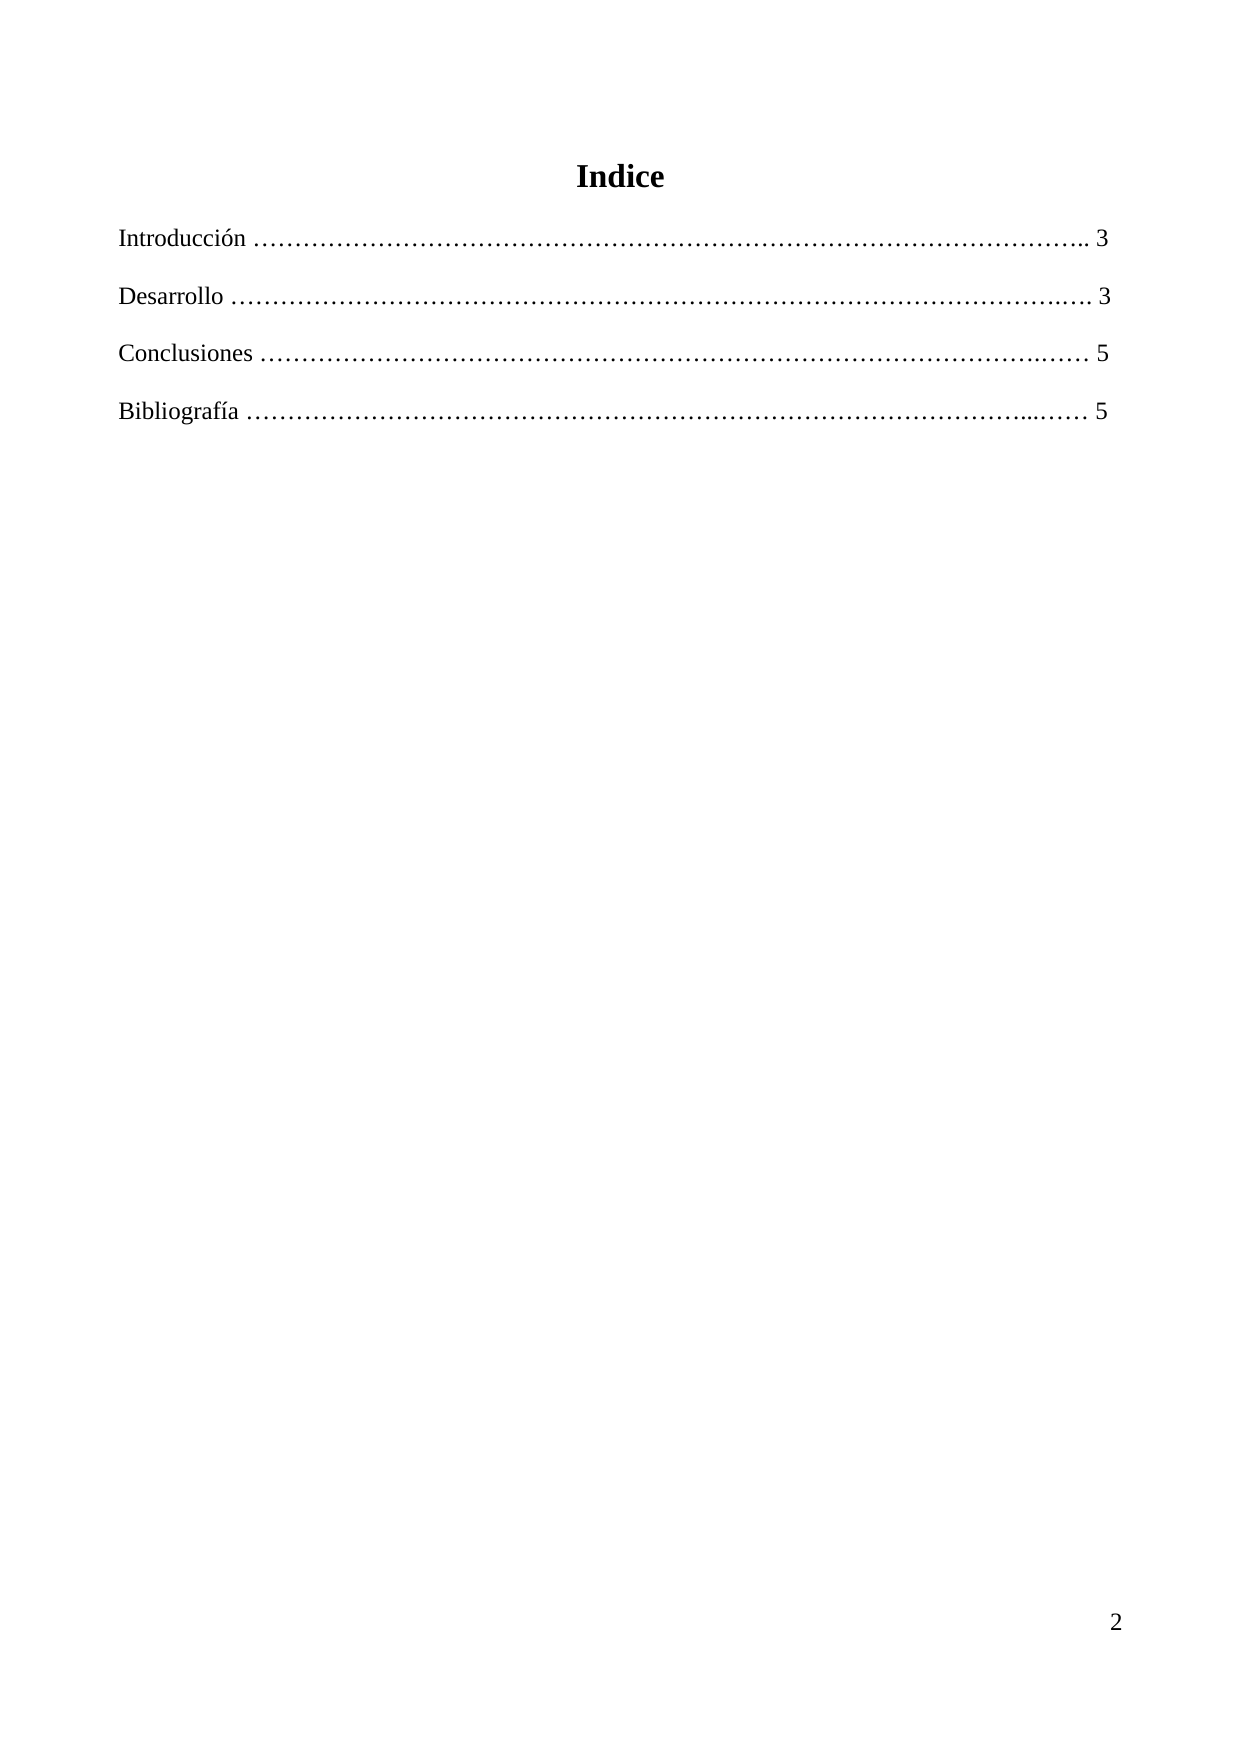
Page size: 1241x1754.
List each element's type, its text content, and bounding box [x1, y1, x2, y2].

text Introducción ……………………………………………………………………………………….. 3 [118, 223, 1122, 252]
text Conclusiones ………………………………………………………………………………….…… 5 [118, 338, 1122, 367]
text Indice [118, 156, 1122, 195]
text Bibliografía …………………………………………………………………………………...…… 5 [118, 396, 1122, 425]
text Desarrollo ……………………………………………………………………………………….…. 3 [118, 281, 1122, 310]
